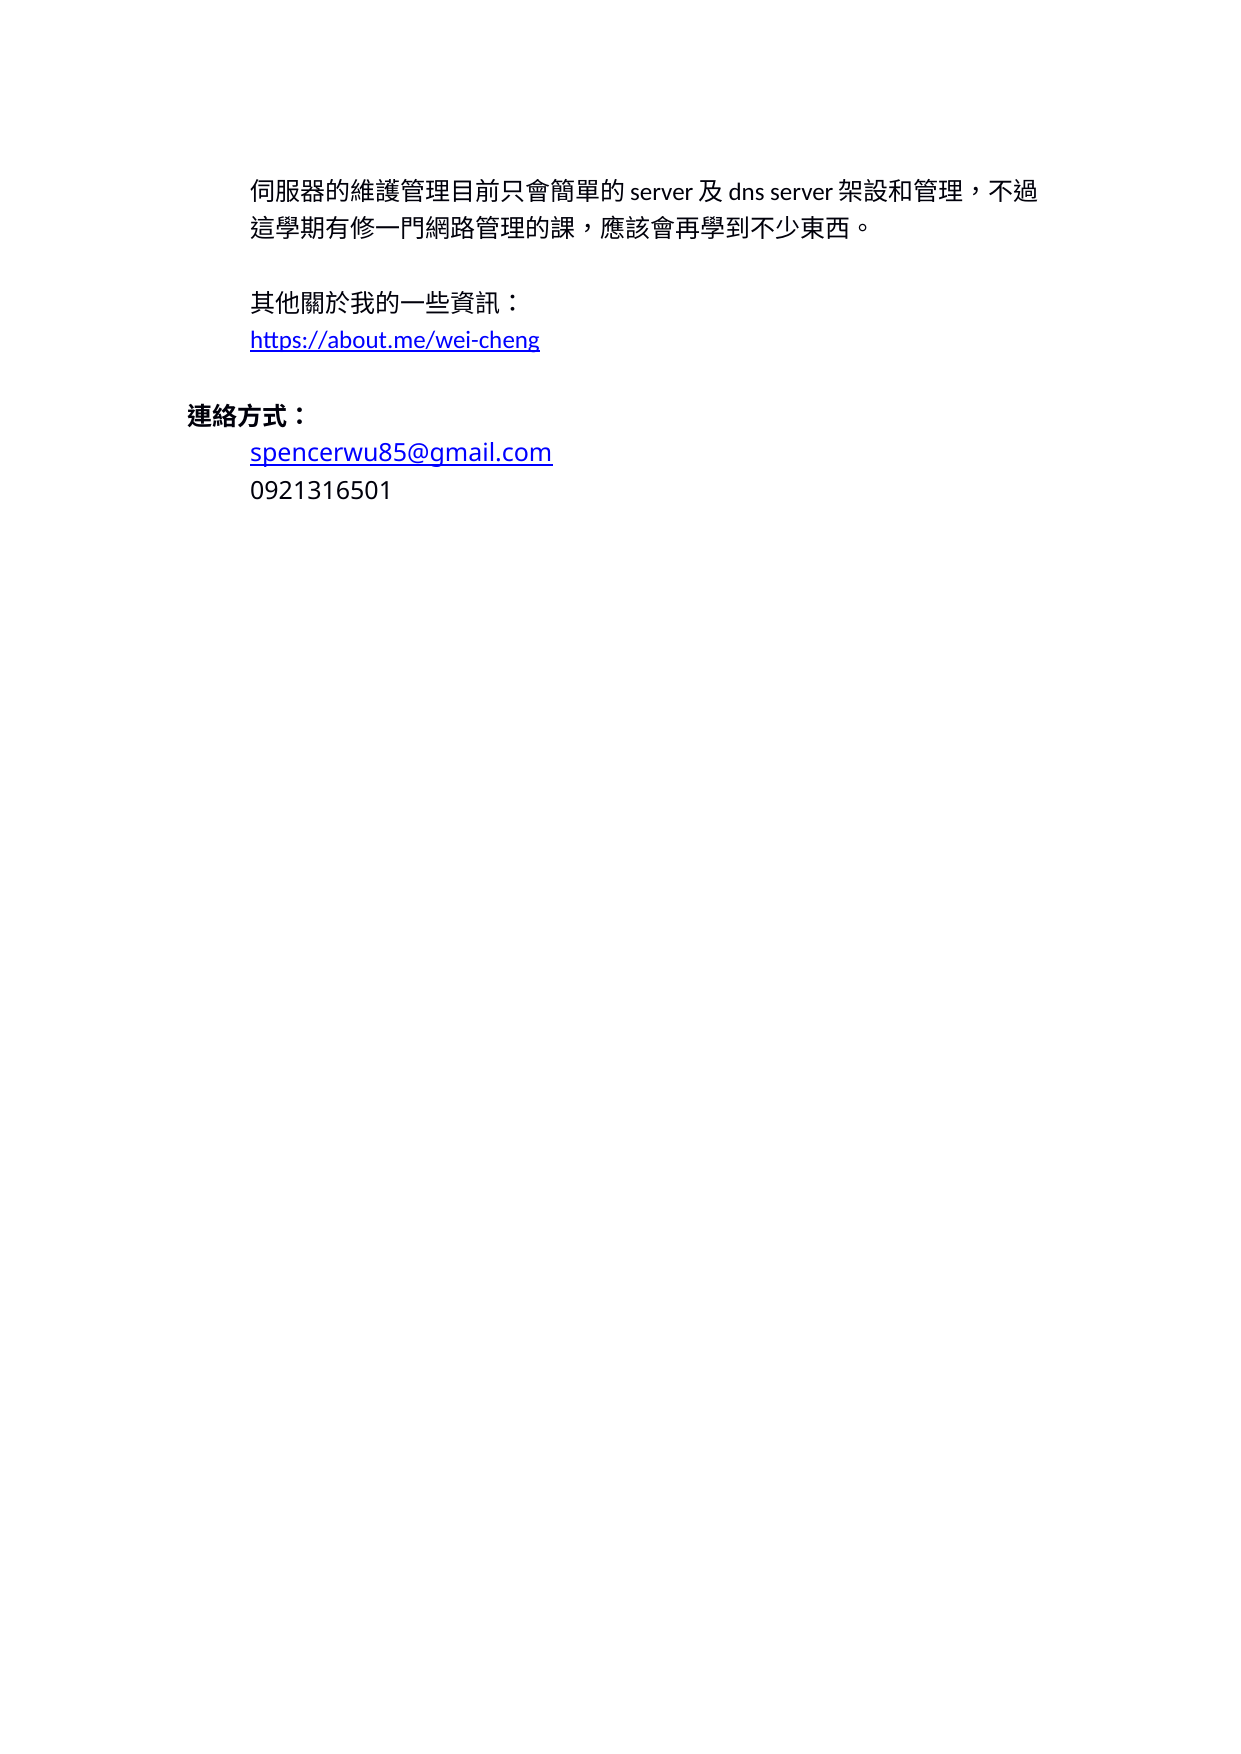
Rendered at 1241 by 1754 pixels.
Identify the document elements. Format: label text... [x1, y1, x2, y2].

text 伺服器的維護管理目前只會簡單的server及dns server架設和管理，不過這學期有修一門網路管理的課，應該會再學到不少東西。 其他關於我的一些資訊： https://about.me/wei-cheng [250, 164, 1053, 352]
text 連絡方式： [187, 352, 1053, 427]
text spencerwu85@gmail.com 0921316501 [250, 427, 1053, 502]
